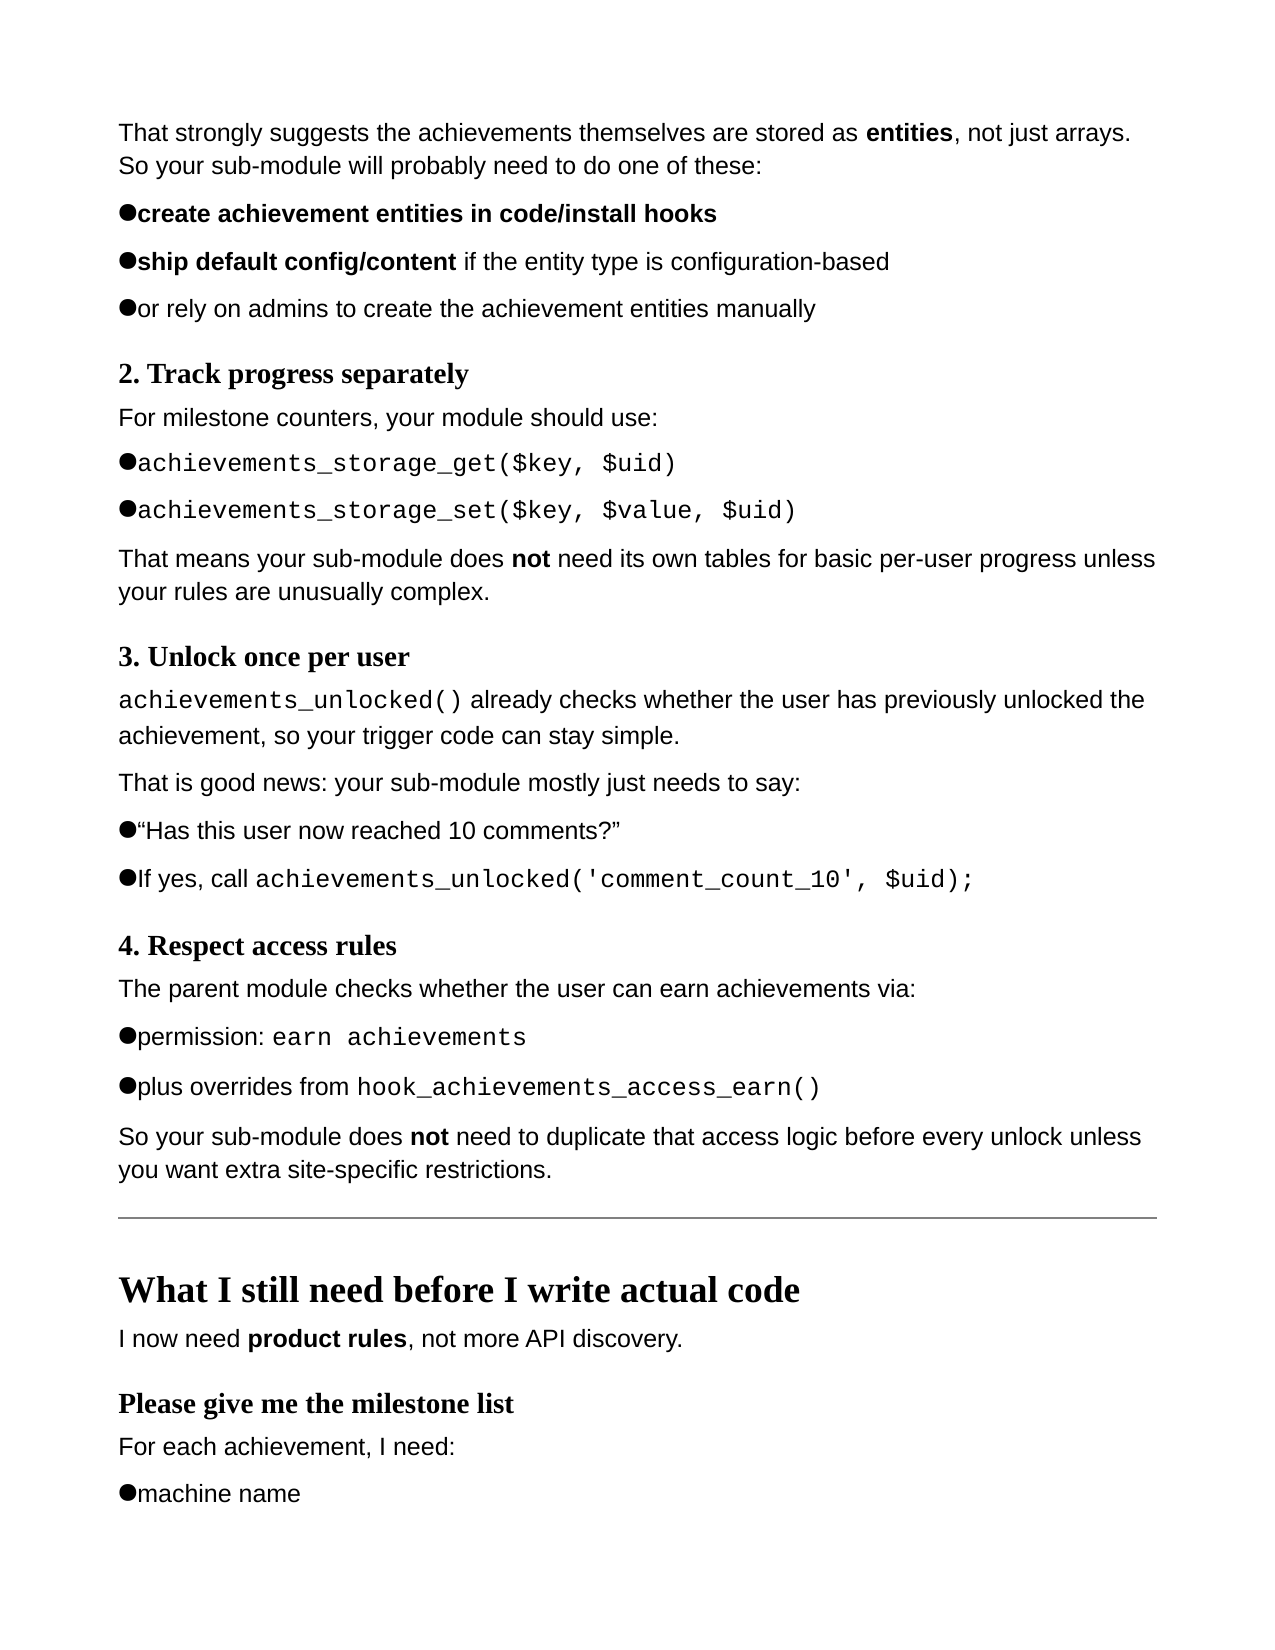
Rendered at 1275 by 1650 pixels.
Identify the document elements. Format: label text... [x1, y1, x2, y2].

list “Has this user now reached 10 comments?” [118, 816, 1157, 845]
text That means your sub-module does not need its own tables for basic per-user progress unless your rules are unusually complex. [118, 544, 1157, 606]
list permission: earn achievements [118, 1022, 1157, 1053]
list achievements_storage_get($key, $uid) [118, 450, 1157, 478]
subtitle Please give me the milestone list [118, 1386, 1157, 1419]
subtitle 4. Respect access rules [118, 928, 1157, 962]
text So your sub-module does not need to duplicate that access logic before every unlock unless you want extra site-specific restrictions. [118, 1122, 1157, 1184]
subtitle 3. Unlock once per user [118, 639, 1157, 673]
subtitle 2. Track progress separately [118, 356, 1157, 390]
subtitle What I still need before I write actual code [118, 1268, 1157, 1311]
text That is good news: your sub-module mostly just needs to say: [118, 768, 1157, 797]
list If yes, call achievements_unlocked('comment_count_10', $uid); [118, 864, 1157, 894]
text For each achievement, I need: [118, 1432, 1157, 1461]
list or rely on admins to create the achievement entities manually [118, 294, 1157, 323]
list achievements_storage_set($key, $value, $uid) [118, 497, 1157, 526]
list create achievement entities in code/install hooks [118, 199, 1157, 228]
text achievements_unlocked() already checks whether the user has previously unlocked the achievement, so your trigger code can stay simple. [118, 686, 1157, 749]
text I now need product rules, not more API discovery. [118, 1323, 1157, 1352]
list ship default config/content if the entity type is configuration-based [118, 246, 1157, 275]
list machine name [118, 1479, 1157, 1508]
text The parent module checks whether the user can earn achievements via: [118, 974, 1157, 1003]
text That strongly suggests the achievements themselves are stored as entities, not just arrays. So your sub-module will probably need to do one of these: [118, 118, 1157, 180]
list plus overrides from hook_achievements_access_earn() [118, 1072, 1157, 1103]
text For milestone counters, your module should use: [118, 402, 1157, 431]
